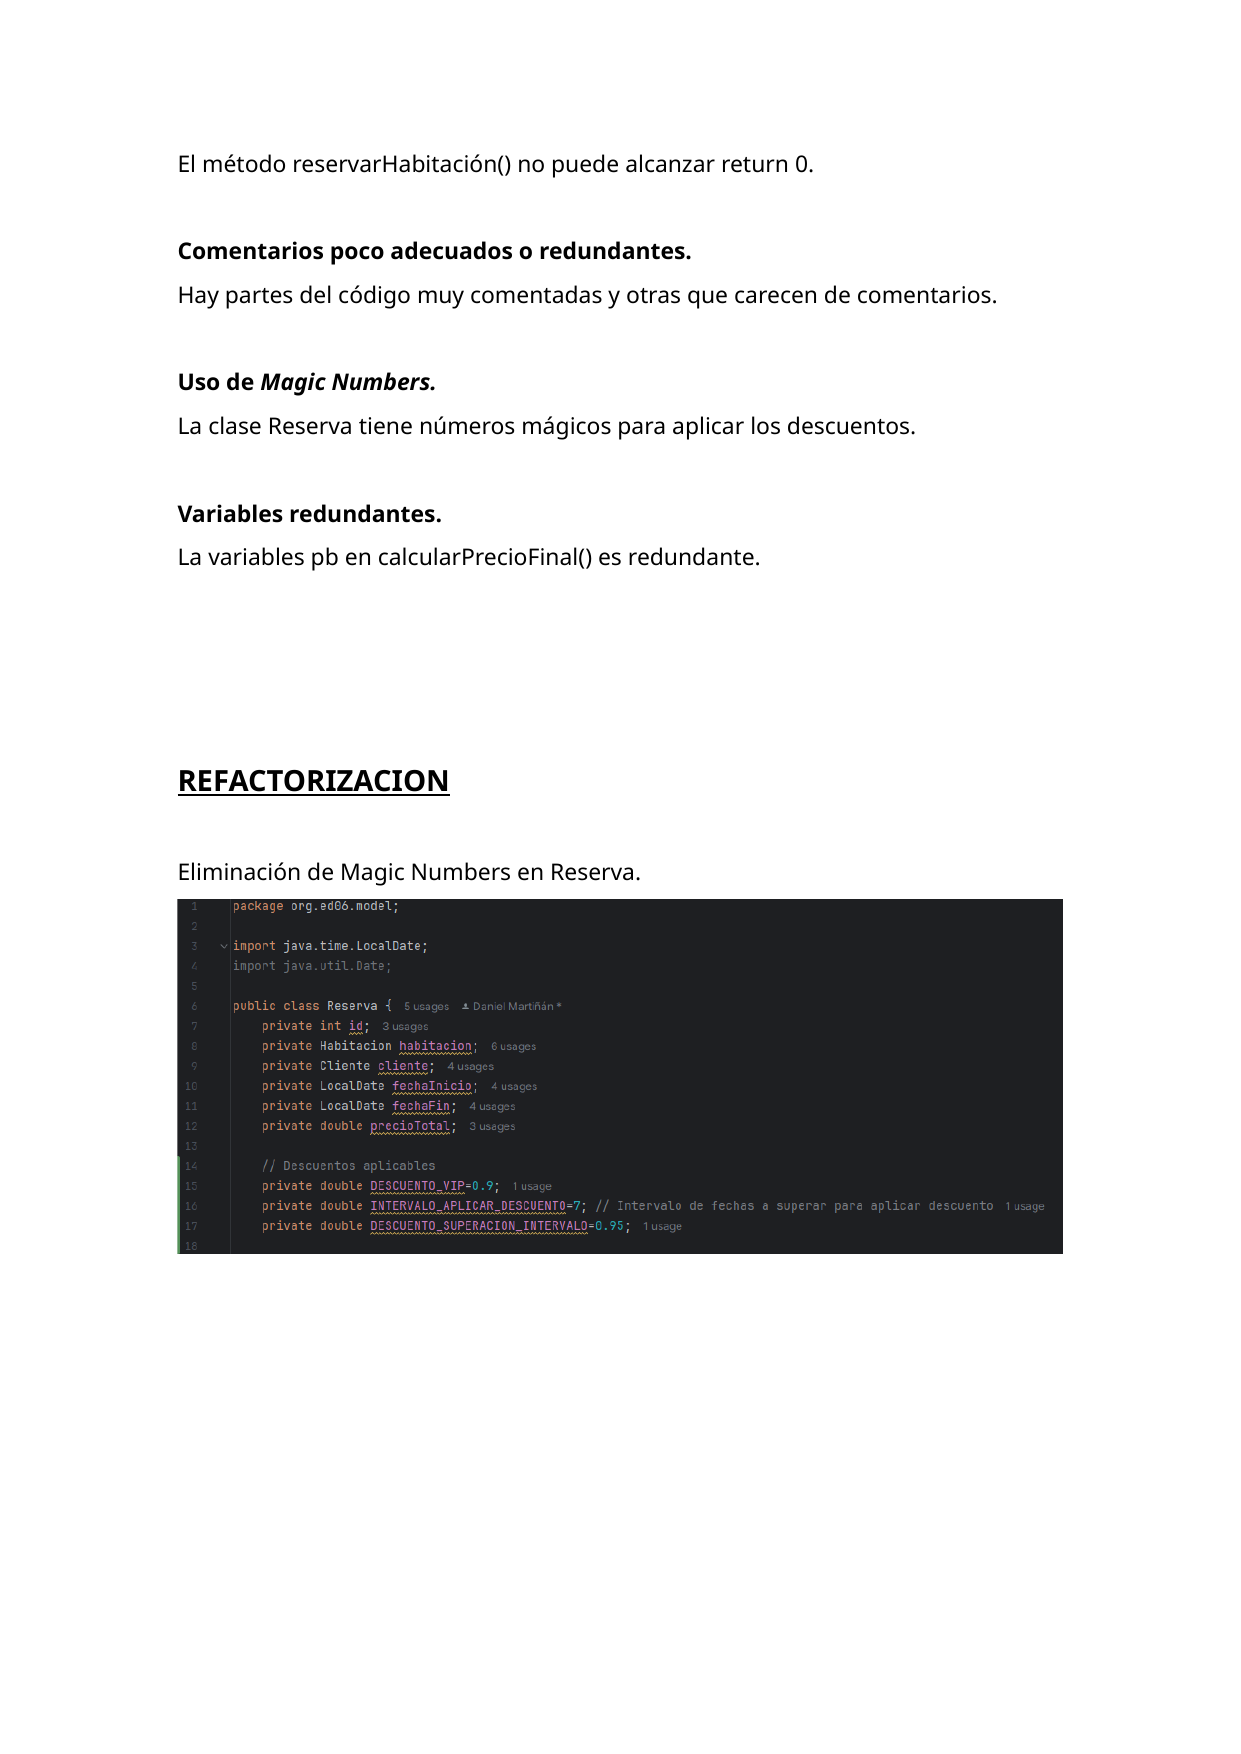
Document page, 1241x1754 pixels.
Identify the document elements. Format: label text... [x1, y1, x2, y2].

text El método reservarHabitación() no puede alcanzar return 0. [177, 148, 1063, 179]
text La variables pb en calcularPrecioFinal() es redundante. [177, 541, 1063, 573]
picture [177, 899, 1063, 1254]
text Comentarios poco adecuados o redundantes. [177, 235, 1063, 266]
text REFACTORIZACION [177, 760, 1063, 800]
text Eliminación de Magic Numbers en Reserva. [177, 856, 1063, 887]
text Uso de Magic Numbers. [177, 366, 1063, 398]
text Hay partes del código muy comentadas y otras que carecen de comentarios. [177, 279, 1063, 310]
text La clase Reserva tiene números mágicos para aplicar los descuentos. [177, 410, 1063, 441]
text Variables redundantes. [177, 498, 1063, 529]
